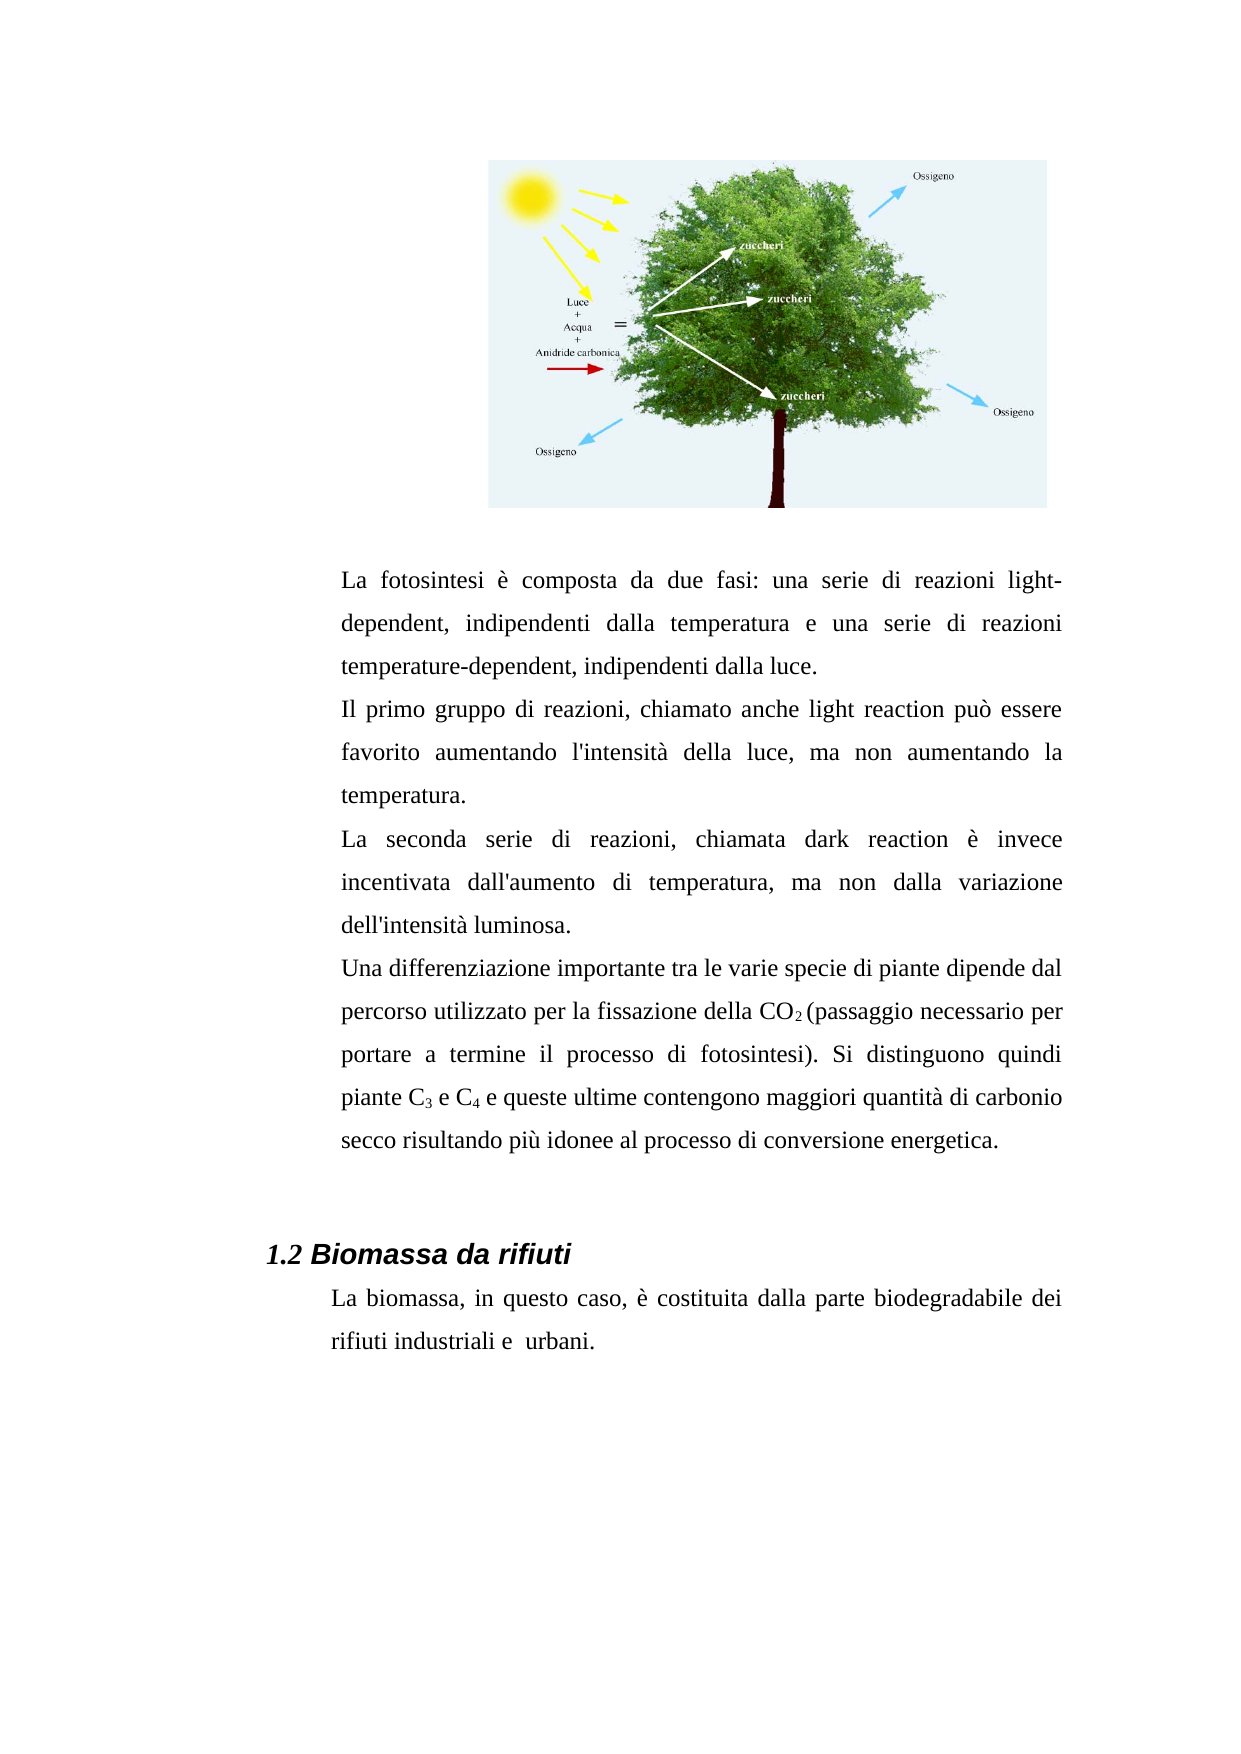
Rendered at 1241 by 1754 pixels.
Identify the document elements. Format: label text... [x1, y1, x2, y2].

list La fotosintesi è composta da due fasi: una serie di reazioni light-dependent, indipendenti dalla temperatura e una serie di reazioni temperature-dependent, indipendenti dalla luce. [303, 565, 1063, 680]
text La biomassa, in questo caso, è costituita dalla parte biodegradabile dei rifiuti industriali e urbani. [331, 1283, 1063, 1355]
subtitle 1.2 Biomassa da rifiuti [266, 1237, 1063, 1270]
list Il primo gruppo di reazioni, chiamato anche light reaction può essere favorito aumentando l'intensità della luce, ma non aumentando la temperatura. [303, 694, 1063, 809]
picture [488, 160, 1048, 508]
list Una differenziazione importante tra le varie specie di piante dipende dal percorso utilizzato per la fissazione della CO2 (passaggio necessario per portare a termine il processo di fotosintesi). Si distinguono quindi piante C3 e C4 e queste ultime contengono maggiori quantità di carbonio secco risultando più idonee al processo di conversione energetica. [303, 953, 1063, 1154]
list La seconda serie di reazioni, chiamata dark reaction è invece incentivata dall'aumento di temperatura, ma non dalla variazione dell'intensità luminosa. [303, 824, 1063, 939]
